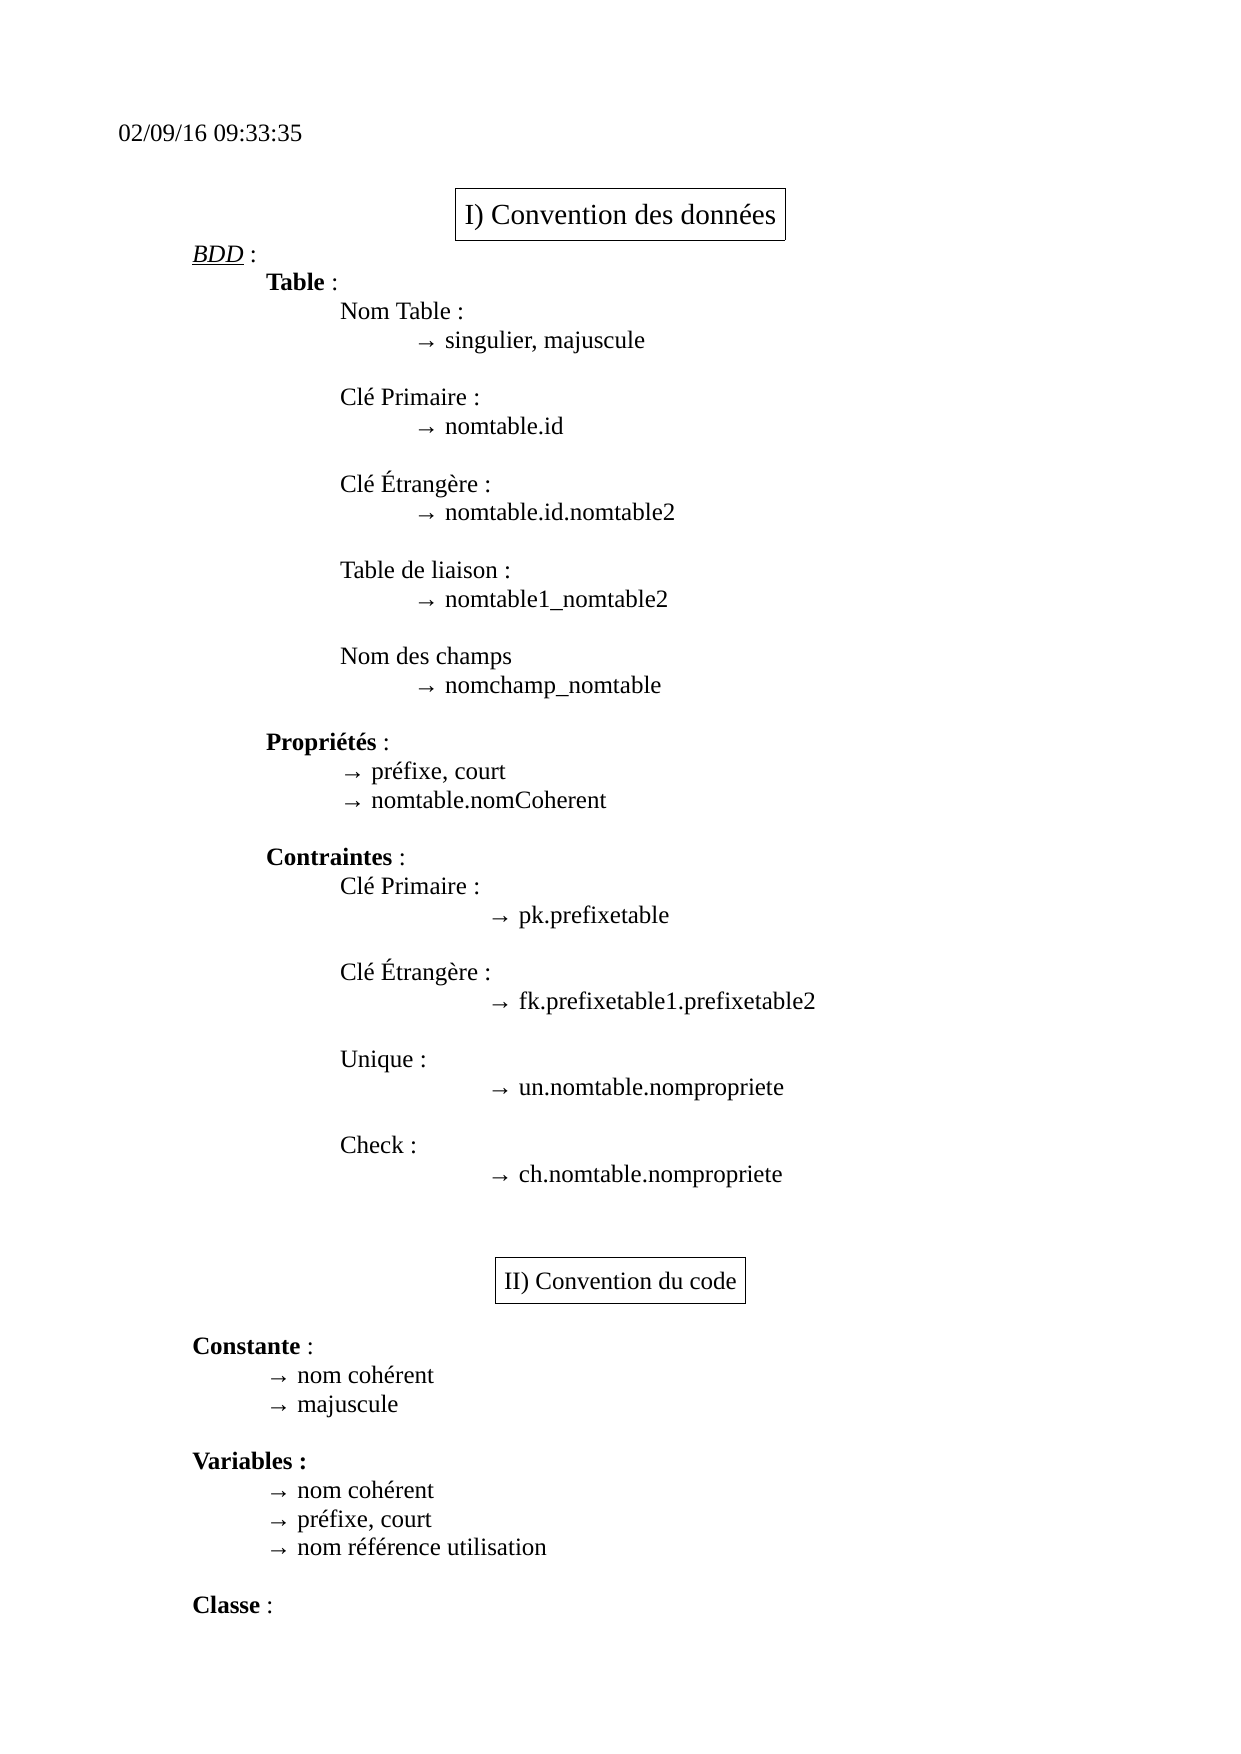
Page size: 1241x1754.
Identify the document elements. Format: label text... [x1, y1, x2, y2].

text I) Convention des données [464, 197, 776, 231]
text → nomtable.nomCoherent [118, 785, 1122, 814]
text Constante : [118, 1331, 1122, 1360]
text → nom référence utilisation [118, 1532, 1122, 1561]
text → singulier, majuscule [118, 325, 1122, 354]
text Clé Étrangère : [118, 469, 1122, 497]
text Classe : [118, 1590, 1122, 1619]
text → préfixe, court [118, 1504, 1122, 1532]
text → préfixe, court [118, 756, 1122, 785]
text → nomchamp_nomtable [118, 670, 1122, 699]
text Contraintes : [118, 842, 1122, 871]
text Clé Étrangère : [118, 957, 1122, 986]
text → nomtable.id [118, 411, 1122, 440]
text BDD : [118, 239, 1122, 267]
text Table : [118, 267, 1122, 296]
text → nomtable.id.nomtable2 [118, 497, 1122, 526]
text Propriétés : [118, 727, 1122, 756]
text Table de liaison : [118, 555, 1122, 584]
text → ch.nomtable.nompropriete [118, 1159, 1122, 1187]
text → majuscule [118, 1389, 1122, 1417]
text → fk.prefixetable1.prefixetable2 [118, 986, 1122, 1015]
text Nom des champs [118, 641, 1122, 670]
text → pk.prefixetable [118, 900, 1122, 929]
text → nom cohérent [118, 1475, 1122, 1504]
text Variables : [118, 1446, 1122, 1475]
text → nomtable1_nomtable2 [118, 584, 1122, 612]
text Clé Primaire : [118, 871, 1122, 900]
text → un.nomtable.nompropriete [118, 1072, 1122, 1101]
text Clé Primaire : [118, 382, 1122, 411]
text Nom Table : [118, 296, 1122, 325]
text → nom cohérent [118, 1360, 1122, 1389]
text Check : [118, 1130, 1122, 1159]
text II) Convention du code [504, 1266, 736, 1294]
text Unique : [118, 1044, 1122, 1072]
